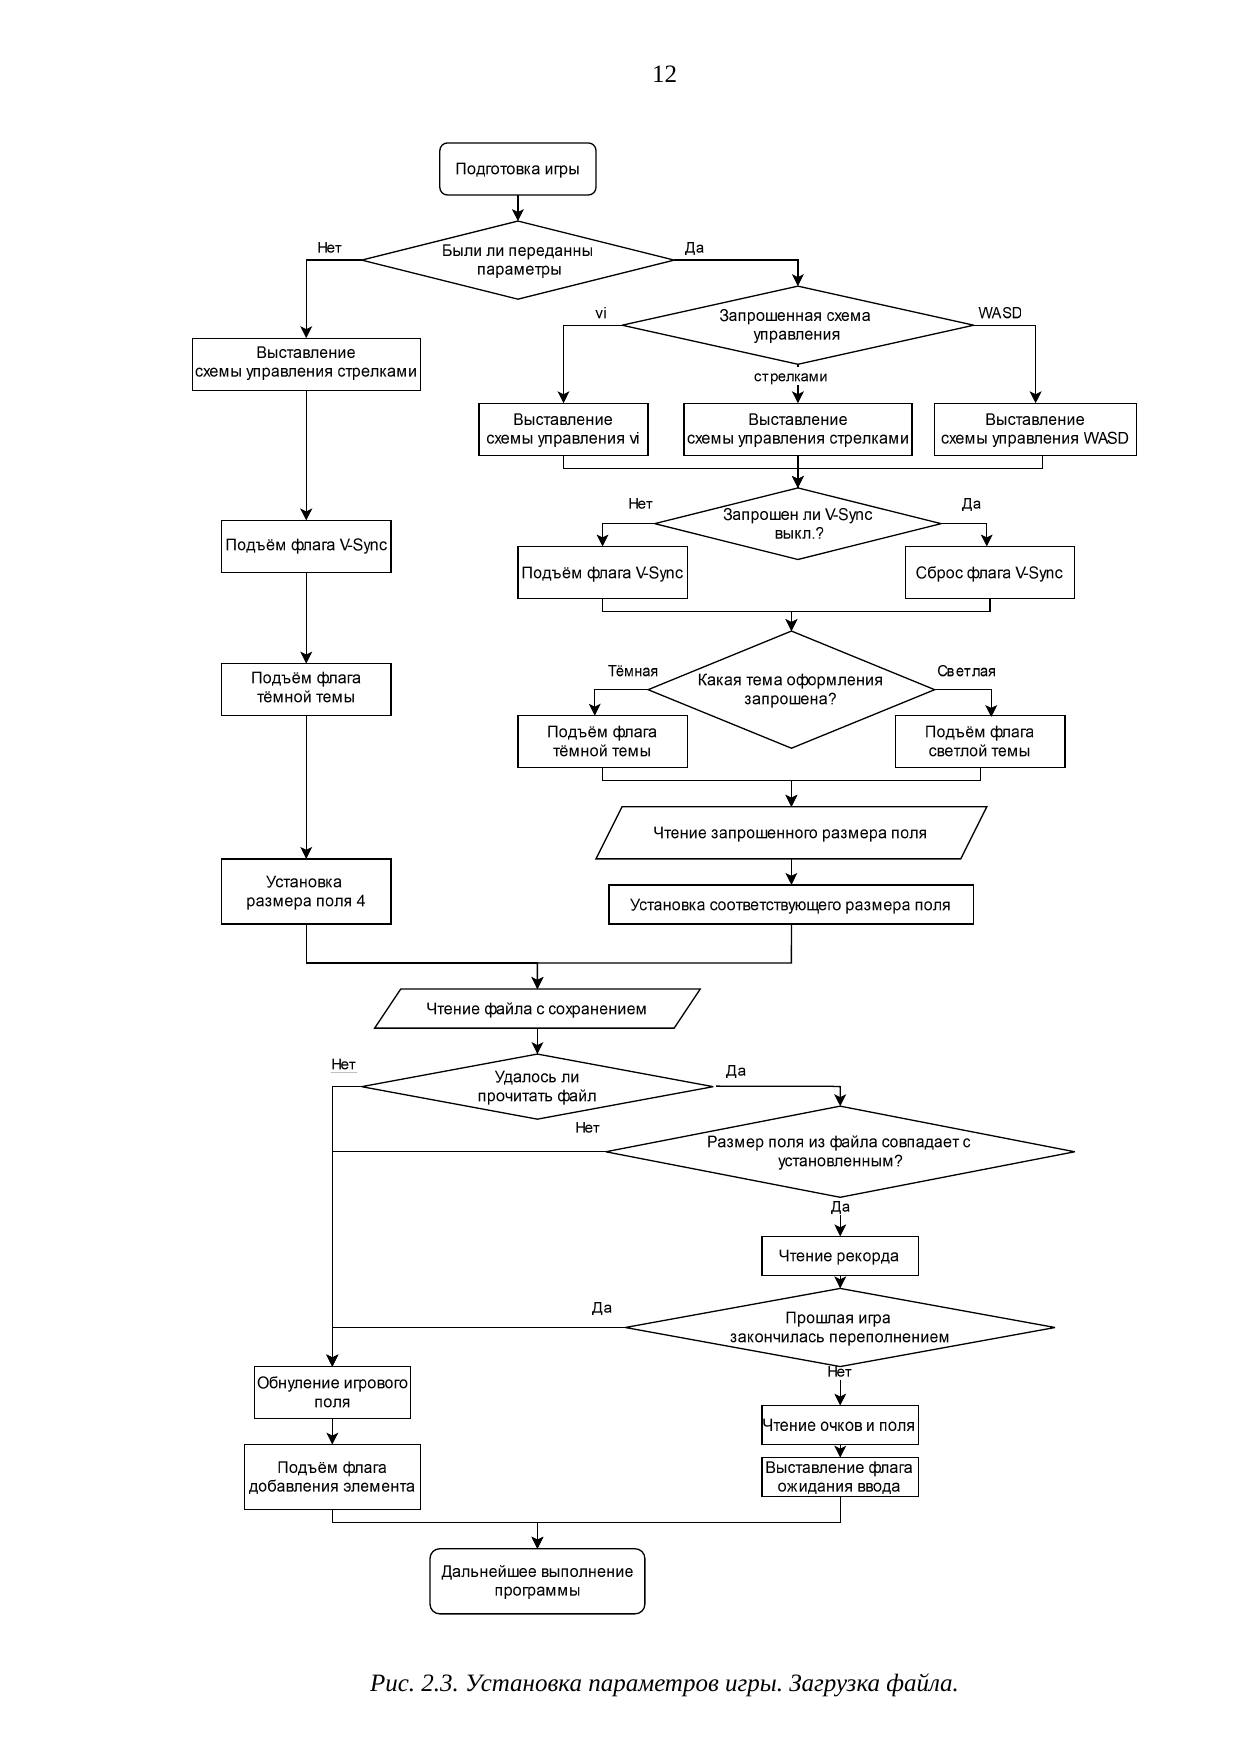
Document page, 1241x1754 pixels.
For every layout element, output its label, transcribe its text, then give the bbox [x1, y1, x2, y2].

text Рис. 2.3. Установка параметров игры. Загрузка файла. [192, 1615, 1137, 1697]
text [192, 130, 1137, 142]
